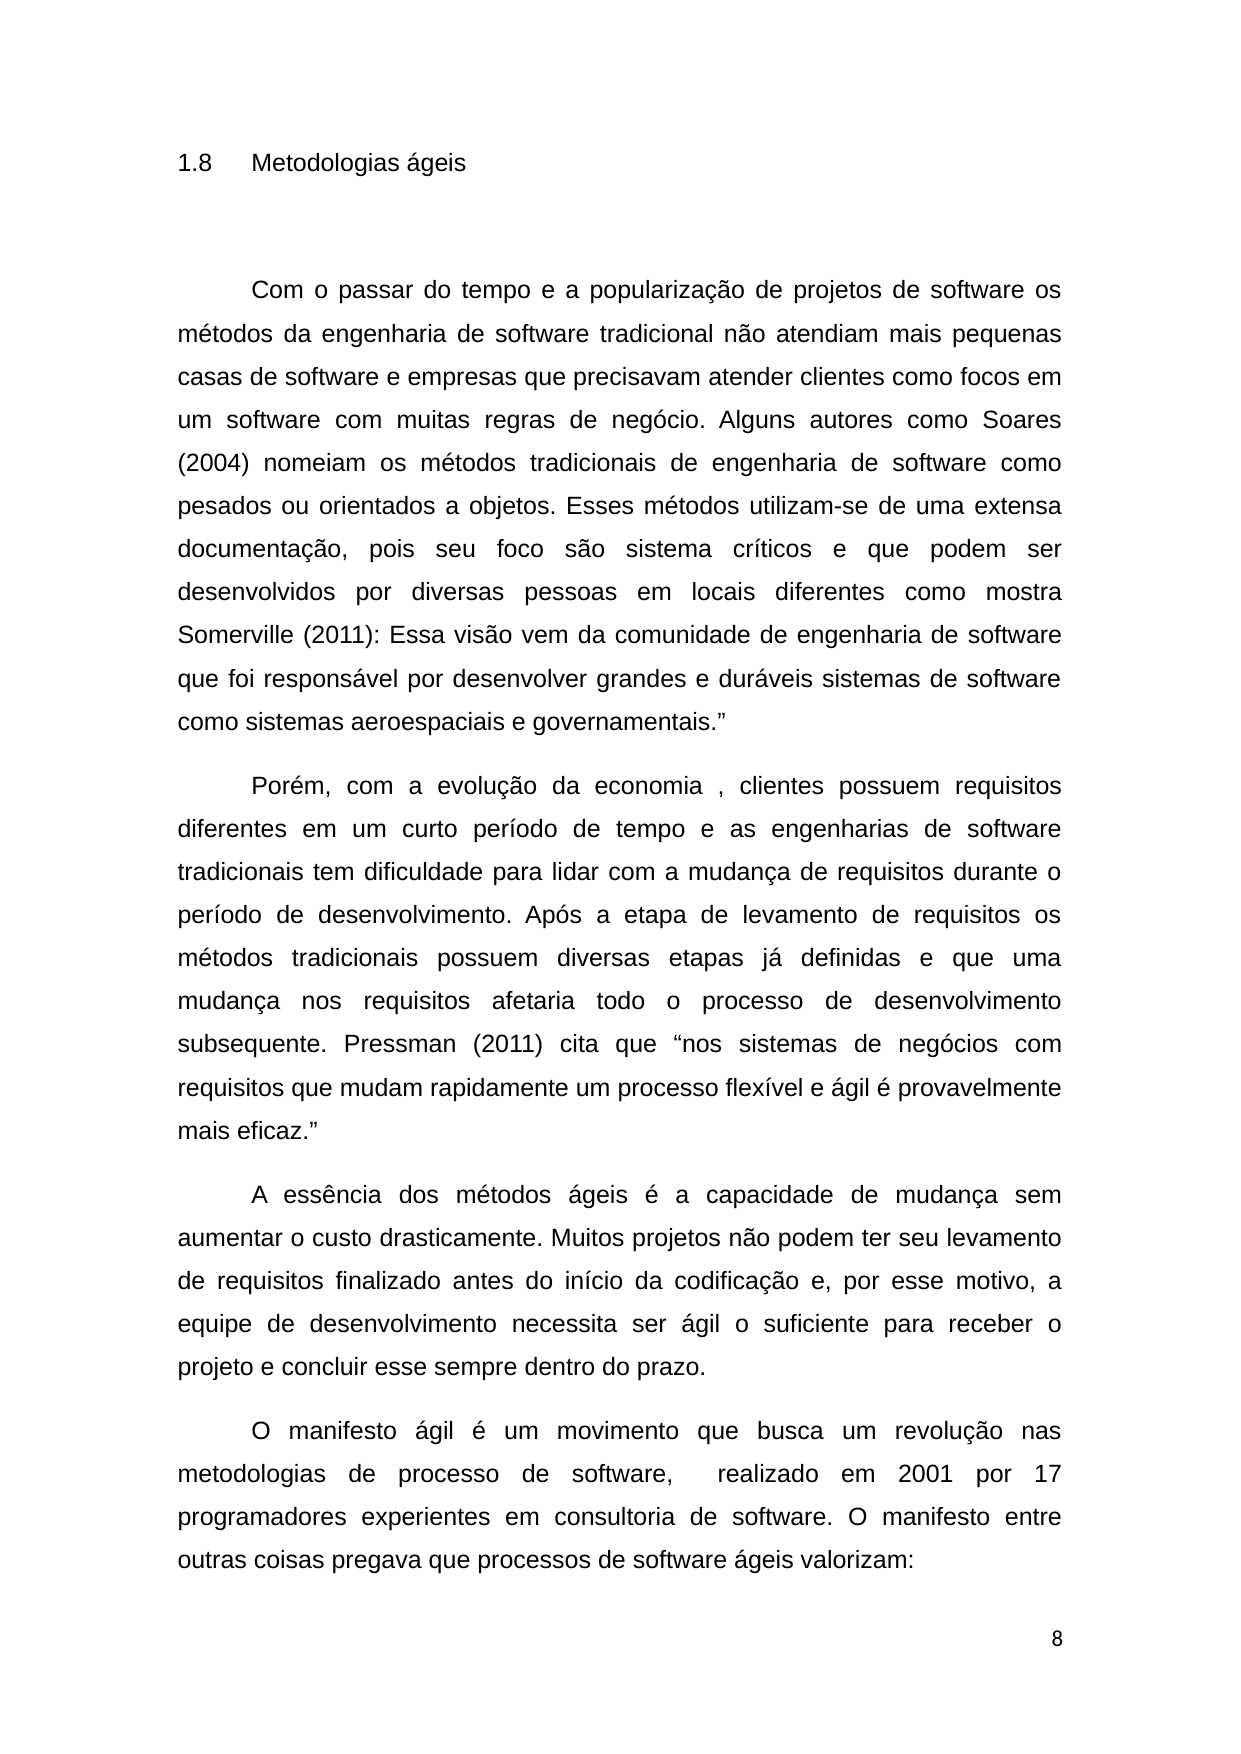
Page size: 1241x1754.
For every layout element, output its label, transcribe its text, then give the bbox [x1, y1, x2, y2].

text O manifesto ágil é um movimento que busca um revolução nas metodologias de processo de software, realizado em 2001 por 17 programadores experientes em consultoria de software. O manifesto entre outras coisas pregava que processos de software ágeis valorizam: [177, 1416, 1063, 1574]
text Porém, com a evolução da economia , clientes possuem requisitos diferentes em um curto período de tempo e as engenharias de software tradicionais tem dificuldade para lidar com a mudança de requisitos durante o período de desenvolvimento. Após a etapa de levamento de requisitos os métodos tradicionais possuem diversas etapas já definidas e que uma mudança nos requisitos afetaria todo o processo de desenvolvimento subsequente. Pressman (2011) cita que “nos sistemas de negócios com requisitos que mudam rapidamente um processo flexível e ágil é provavelmente mais eficaz.” [177, 771, 1063, 1144]
text Com o passar do tempo e a popularização de projetos de software os métodos da engenharia de software tradicional não atendiam mais pequenas casas de software e empresas que precisavam atender clientes como focos em um software com muitas regras de negócio. Alguns autores como Soares (2004) nomeiam os métodos tradicionais de engenharia de software como pesados ou orientados a objetos. Esses métodos utilizam-se de uma extensa documentação, pois seu foco são sistema críticos e que podem ser desenvolvidos por diversas pessoas em locais diferentes como mostra Somerville (2011): Essa visão vem da comunidade de engenharia de software que foi responsável por desenvolver grandes e duráveis sistemas de software como sistemas aeroespaciais e governamentais.” [177, 276, 1063, 736]
text 1.8 Metodologias ágeis [177, 148, 1063, 176]
text A essência dos métodos ágeis é a capacidade de mudança sem aumentar o custo drasticamente. Muitos projetos não podem ter seu levamento de requisitos finalizado antes do início da codificação e, por esse motivo, a equipe de desenvolvimento necessita ser ágil o suficiente para receber o projeto e concluir esse sempre dentro do prazo. [177, 1180, 1063, 1381]
